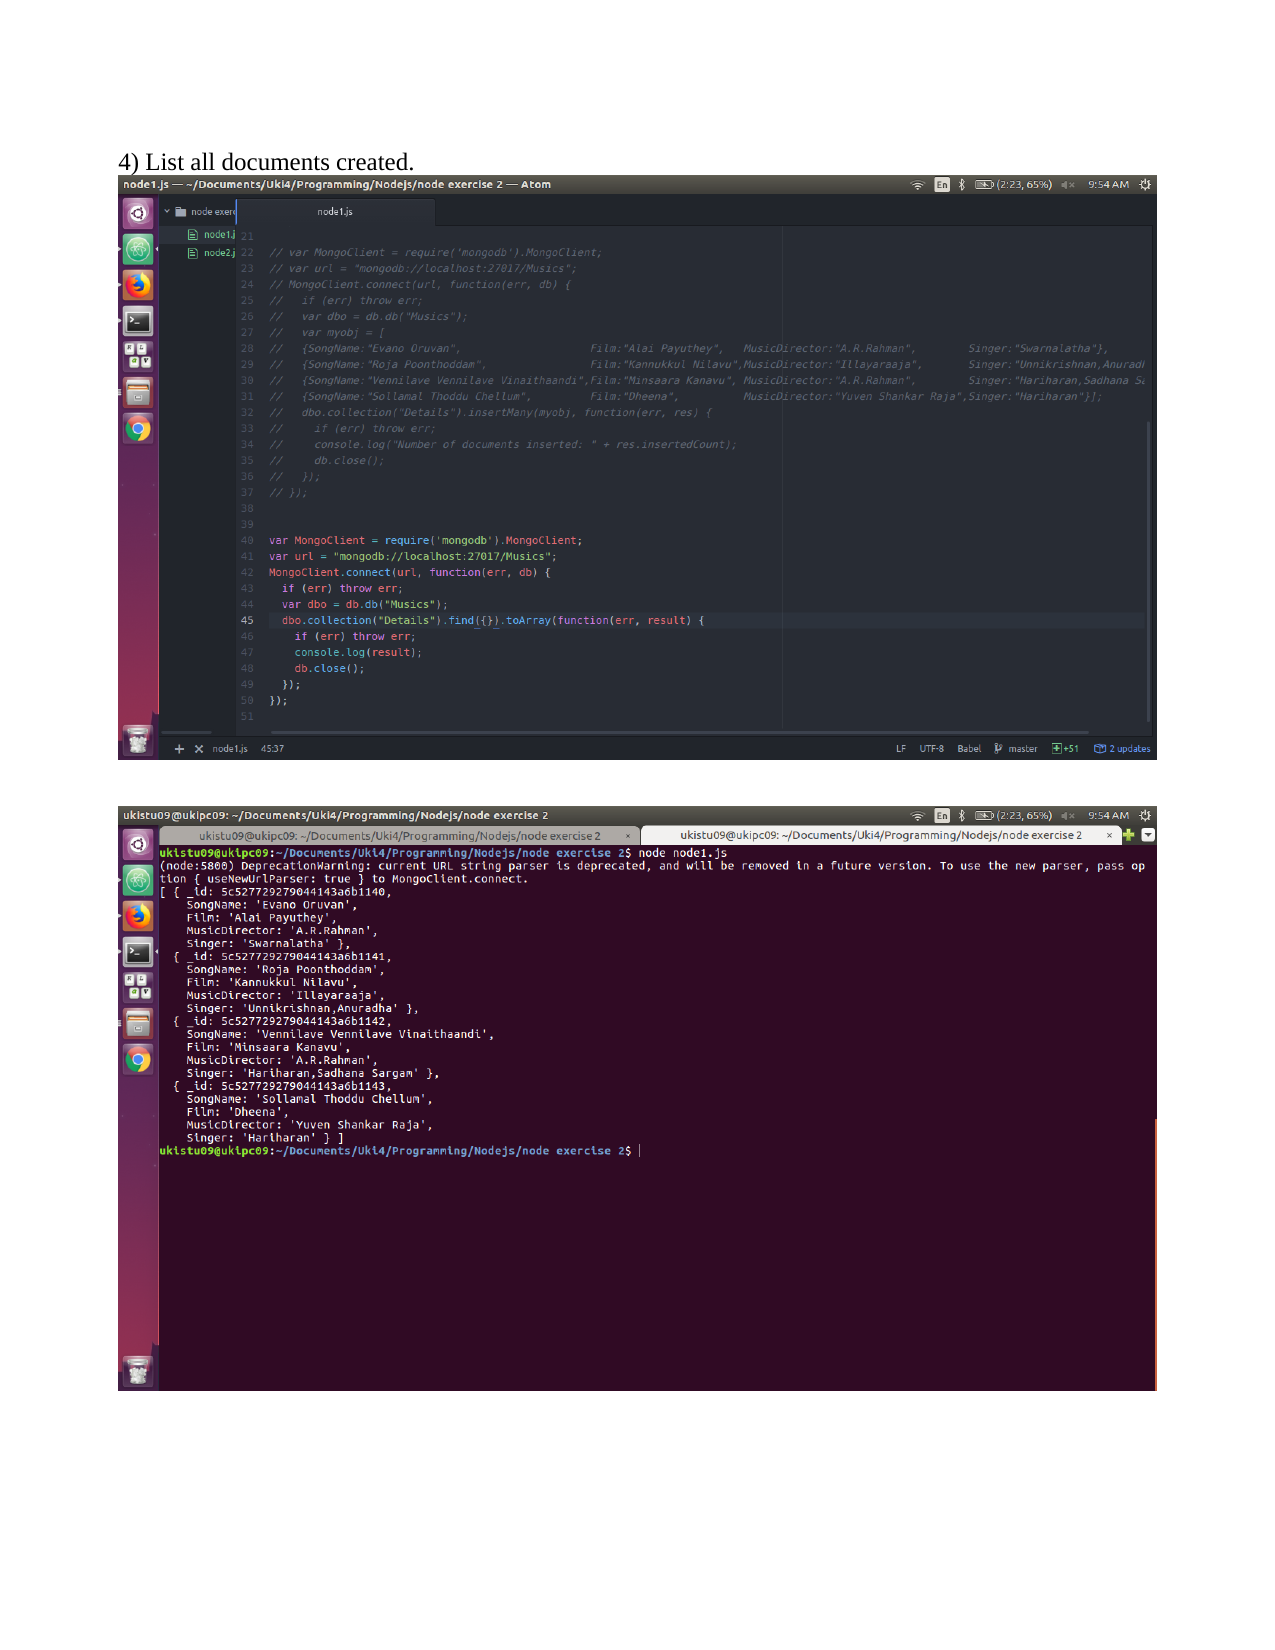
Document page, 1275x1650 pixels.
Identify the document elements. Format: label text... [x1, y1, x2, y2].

text 4) List all documents created. [118, 147, 1157, 175]
picture [118, 806, 1157, 1391]
picture [118, 175, 1157, 760]
